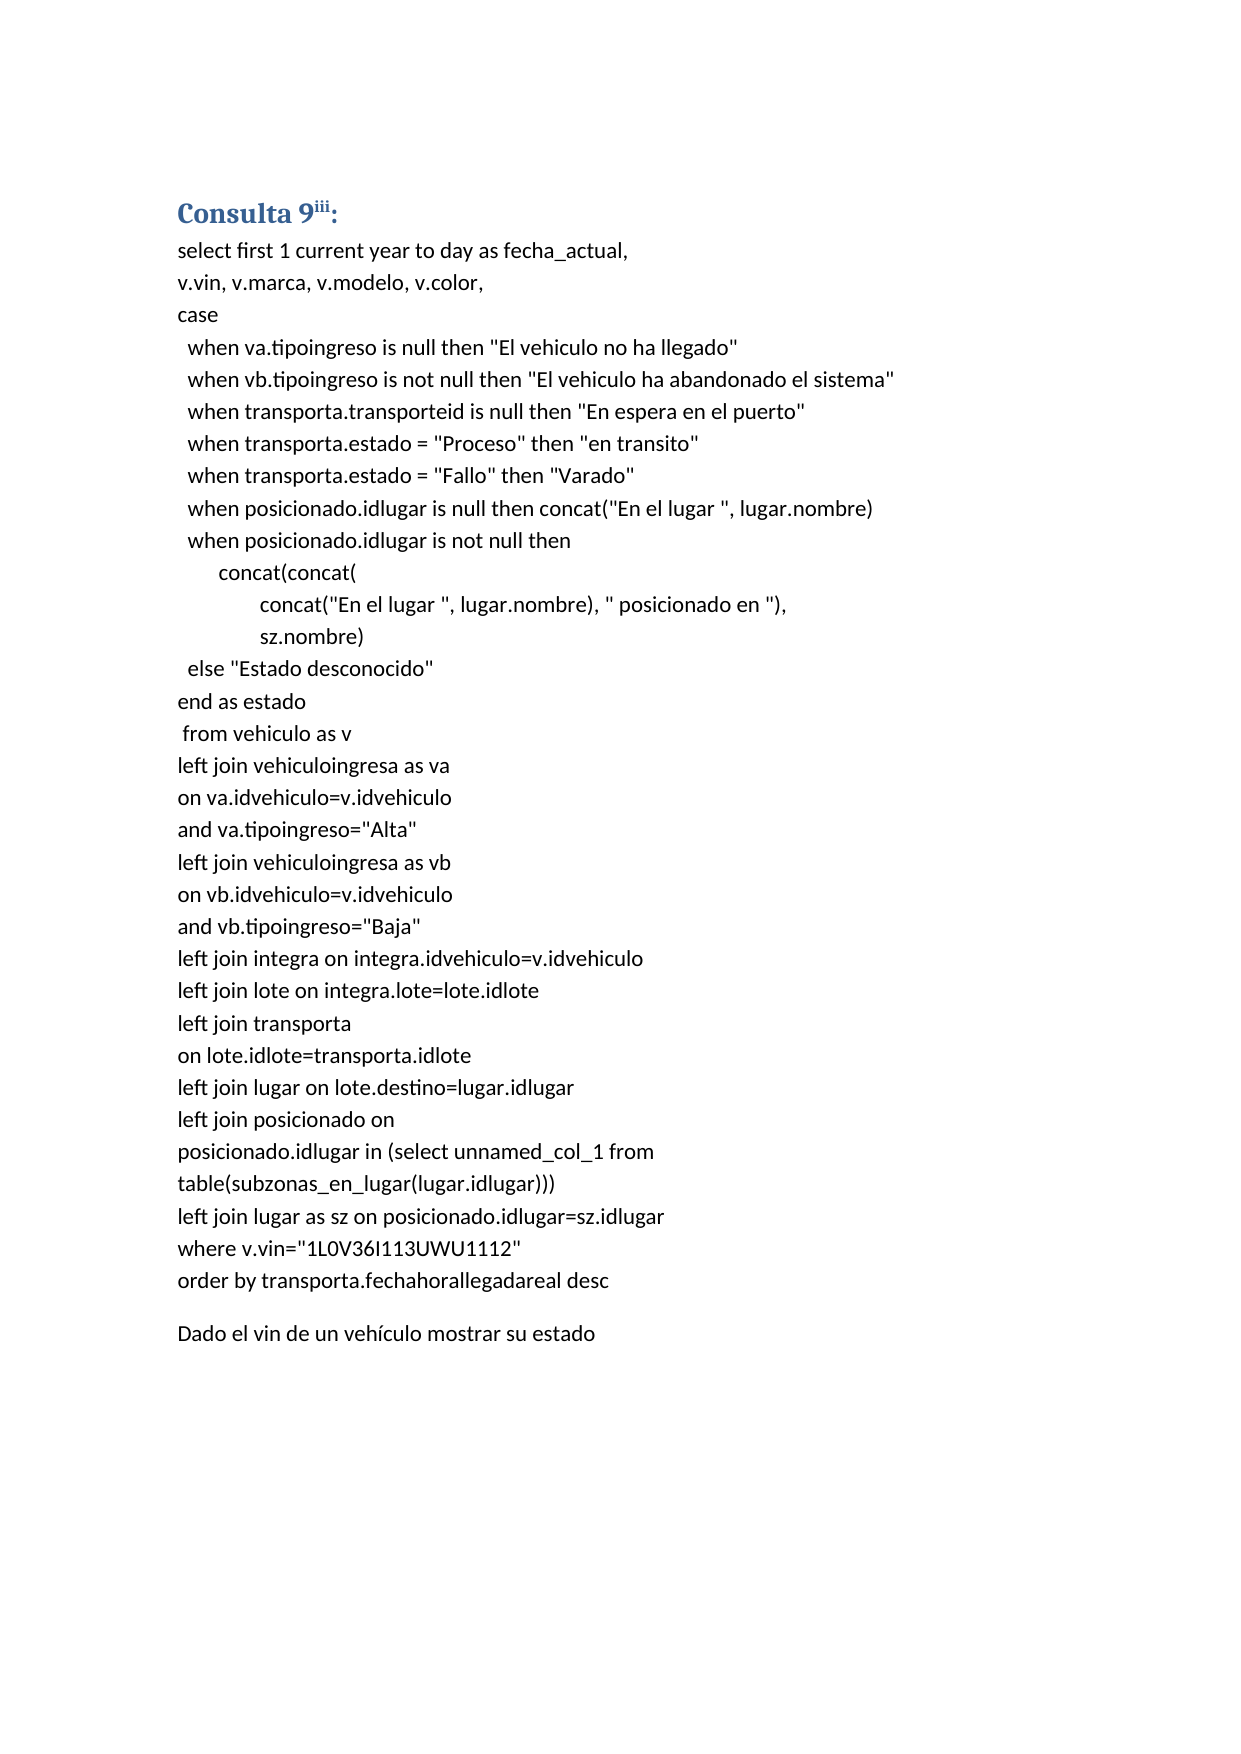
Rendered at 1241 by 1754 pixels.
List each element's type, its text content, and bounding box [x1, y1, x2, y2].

text select first 1 current year to day as fecha_actual, v.vin, v.marca, v.modelo, v.color, case when va.tipoingreso is null then "El vehiculo no ha llegado" when vb.tipoingreso is not null then "El vehiculo ha abandonado el sistema" when transporta.transporteid is null then "En espera en el puerto" when transporta.estado = "Proceso" then "en transito" when transporta.estado = "Fallo" then "Varado" when posicionado.idlugar is null then concat("En el lugar ", lugar.nombre) when posicionado.idlugar is not null then concat(concat( concat("En el lugar ", lugar.nombre), " posicionado en "), sz.nombre) else "Estado desconocido" end as estado from vehiculo as v left join vehiculoingresa as va on va.idvehiculo=v.idvehiculo and va.tipoingreso="Alta" left join vehiculoingresa as vb on vb.idvehiculo=v.idvehiculo and vb.tipoingreso="Baja" left join integra on integra.idvehiculo=v.idvehiculo left join lote on integra.lote=lote.idlote left join transporta on lote.idlote=transporta.idlote left join lugar on lote.destino=lugar.idlugar left join posicionado on posicionado.idlugar in (select unnamed_col_1 from table(subzonas_en_lugar(lugar.idlugar))) left join lugar as sz on posicionado.idlugar=sz.idlugar where v.vin="1L0V36I113UWU1112" order by transporta.fechahorallegadareal desc [177, 236, 1063, 1294]
subtitle Consulta 9: [177, 198, 1063, 231]
text Dado el vin de un vehículo mostrar su estado [177, 1319, 1063, 1347]
